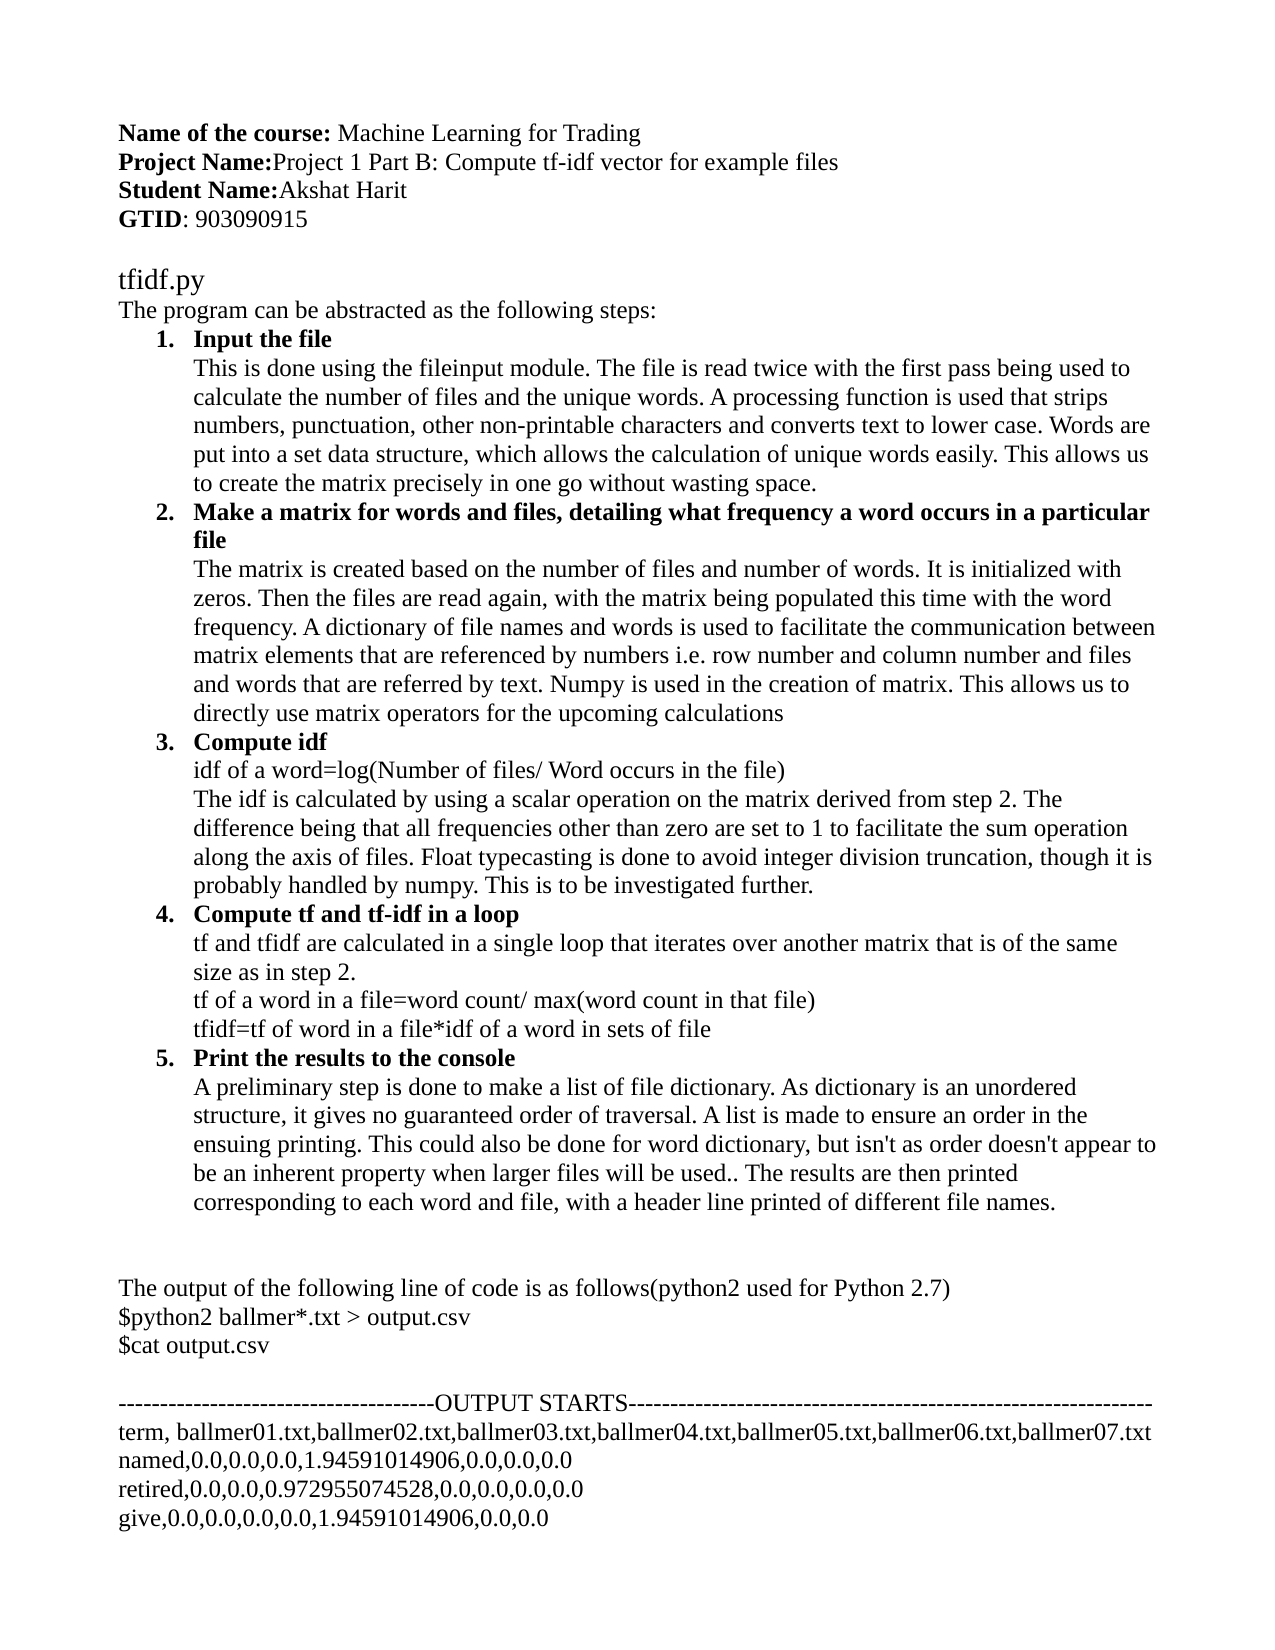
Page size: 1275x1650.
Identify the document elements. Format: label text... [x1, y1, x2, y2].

text named,0.0,0.0,0.0,1.94591014906,0.0,0.0,0.0 [118, 1445, 1157, 1474]
list Input the file [156, 324, 1157, 353]
list tf and tfidf are calculated in a single loop that iterates over another matrix that is of the same size as in step 2. [156, 928, 1157, 985]
text GTID: 903090915 [118, 204, 1157, 233]
text tfidf.py [118, 262, 1157, 295]
list Print the results to the console [156, 1043, 1157, 1072]
list tf of a word in a file=word count/ max(word count in that file) [156, 985, 1157, 1014]
text term, ballmer01.txt,ballmer02.txt,ballmer03.txt,ballmer04.txt,ballmer05.txt,ballmer06.txt,ballmer07.txt [118, 1417, 1157, 1445]
list tfidf=tf of word in a file*idf of a word in sets of file [156, 1014, 1157, 1043]
text retired,0.0,0.0,0.972955074528,0.0,0.0,0.0,0.0 [118, 1474, 1157, 1503]
text The program can be abstracted as the following steps: [118, 295, 1157, 324]
text $cat output.csv [118, 1330, 1157, 1359]
list A preliminary step is done to make a list of file dictionary. As dictionary is an unordered structure, it gives no guaranteed order of traversal. A list is made to ensure an order in the ensuing printing. This could also be done for word dictionary, but isn't as order doesn't appear to be an inherent property when larger files will be used.. The results are then printed corresponding to each word and file, with a header line printed of different file names. [156, 1072, 1157, 1215]
list Make a matrix for words and files, detailing what frequency a word occurs in a particular file [156, 497, 1157, 554]
list idf of a word=log(Number of files/ Word occurs in the file) [156, 755, 1157, 784]
text $python2 ballmer*.txt > output.csv [118, 1302, 1157, 1330]
list The matrix is created based on the number of files and number of words. It is initialized with zeros. Then the files are read again, with the matrix being populated this time with the word frequency. A dictionary of file names and words is used to facilitate the communication between matrix elements that are referenced by numbers i.e. row number and column number and files and words that are referred by text. Numpy is used in the creation of matrix. This allows us to directly use matrix operators for the upcoming calculations [156, 554, 1157, 727]
list This is done using the fileinput module. The file is read twice with the first pass being used to calculate the number of files and the unique words. A processing function is used that strips numbers, punctuation, other non-printable characters and converts text to lower case. Words are put into a set data structure, which allows the calculation of unique words easily. This allows us to create the matrix precisely in one go without wasting space. [156, 353, 1157, 497]
text The output of the following line of code is as follows(python2 used for Python 2.7) [118, 1273, 1157, 1302]
list The idf is calculated by using a scalar operation on the matrix derived from step 2. The difference being that all frequencies other than zero are set to 1 to facilitate the sum operation along the axis of files. Float typecasting is done to avoid integer division truncation, though it is probably handled by numpy. This is to be investigated further. [156, 784, 1157, 899]
list Compute idf [156, 727, 1157, 755]
text Project Name:Project 1 Part B: Compute tf-idf vector for example files [118, 147, 1157, 176]
text --------------------------------------OUTPUT STARTS--------------------------------------------------------------- [118, 1388, 1157, 1417]
text give,0.0,0.0,0.0,0.0,1.94591014906,0.0,0.0 [118, 1503, 1157, 1532]
text Name of the course: Machine Learning for Trading [118, 118, 1157, 147]
list Compute tf and tf-idf in a loop [156, 899, 1157, 928]
text Student Name:Akshat Harit [118, 176, 1157, 204]
